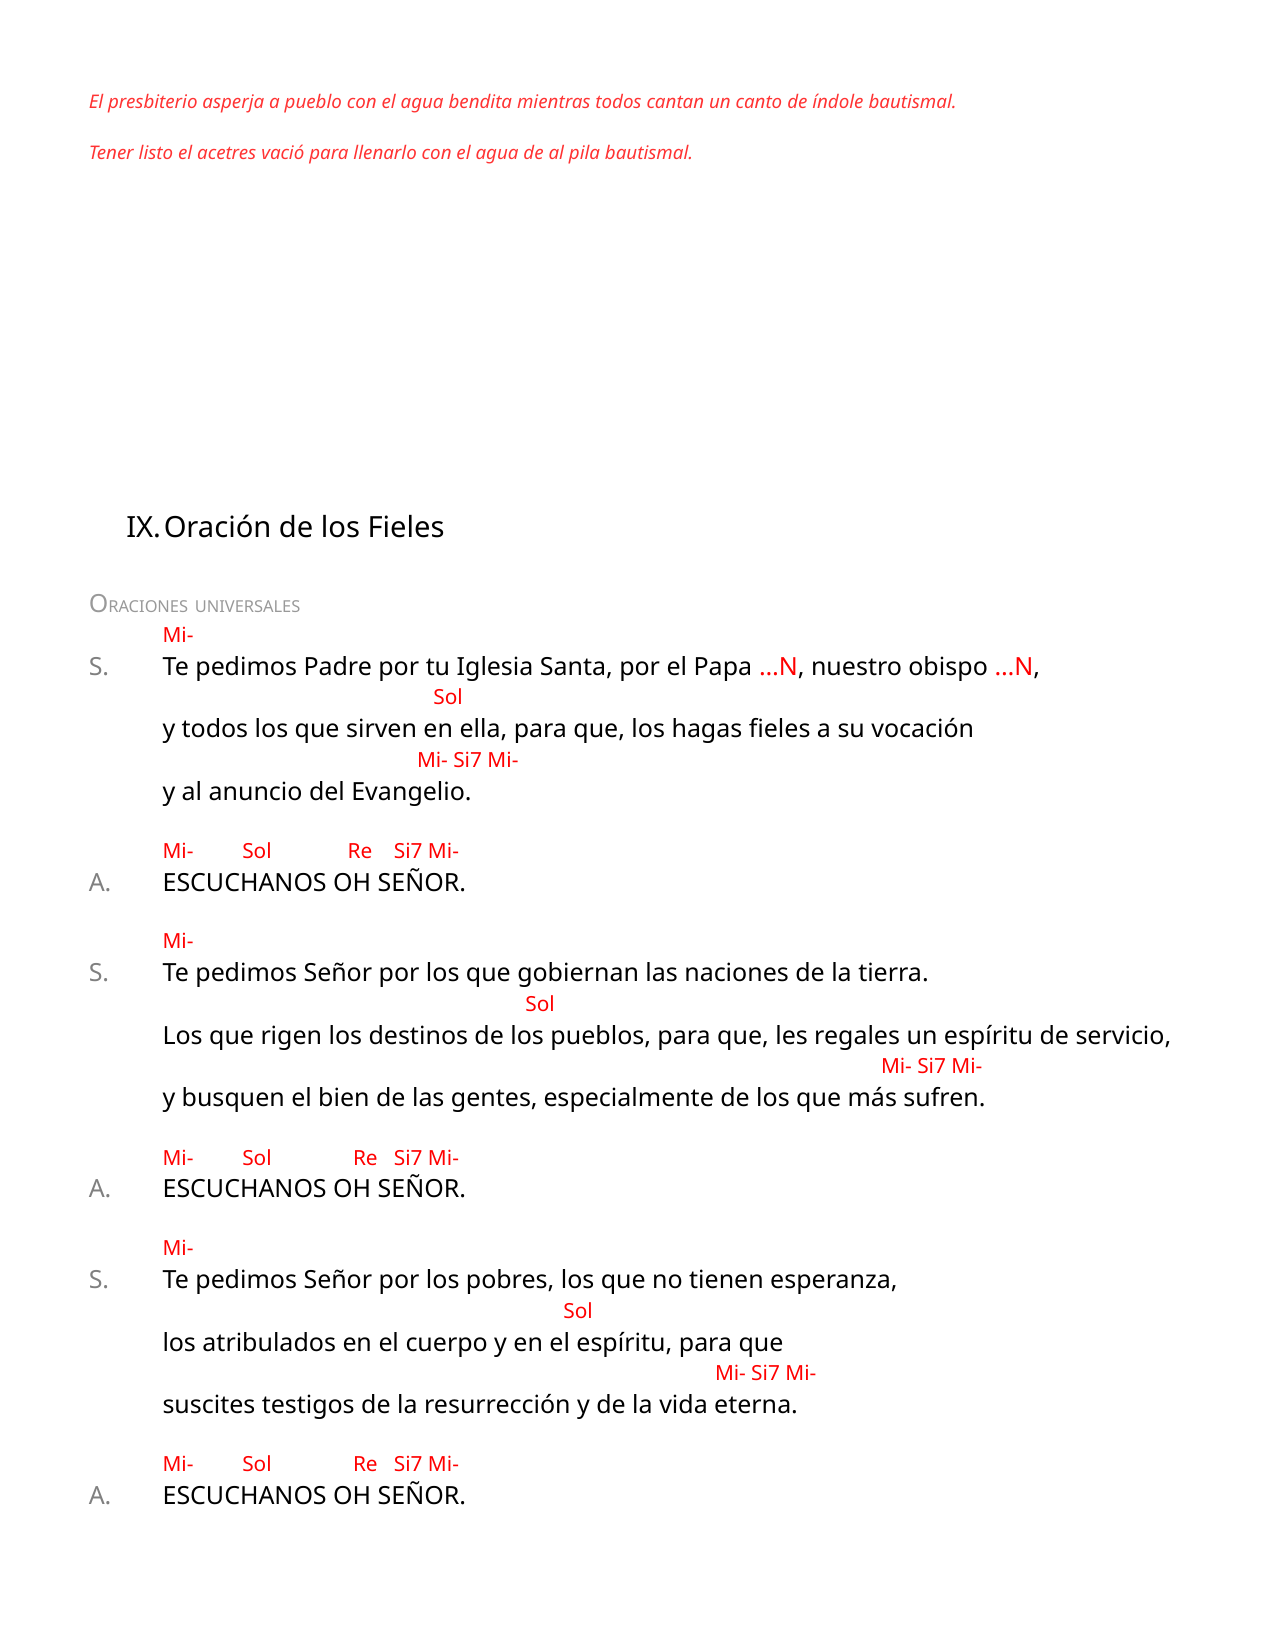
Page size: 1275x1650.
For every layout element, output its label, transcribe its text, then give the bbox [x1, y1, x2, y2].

text A. ESCUCHANOS OH SEÑOR. [88, 1171, 1186, 1205]
text Mi- [88, 620, 1186, 648]
text los atribulados en el cuerpo y en el espíritu, para que [88, 1324, 1186, 1358]
text A. ESCUCHANOS OH SEÑOR. [88, 1478, 1186, 1512]
text Mi- [88, 1233, 1186, 1262]
text suscites testigos de la resurrección y de la vida eterna. [88, 1387, 1186, 1421]
text y busquen el bien de las gentes, especialmente de los que más sufren. [88, 1080, 1186, 1114]
text Mi- Sol Re Si7 Mi- [88, 836, 1186, 864]
text S. Te pedimos Señor por los pobres, los que no tienen esperanza, [88, 1262, 1186, 1296]
text Los que rigen los destinos de los pueblos, para que, les regales un espíritu de servicio, [88, 1018, 1186, 1052]
list Oración de los Fieles [126, 506, 1186, 546]
text Mi- Si7 Mi- [88, 745, 1186, 773]
text S. Te pedimos Señor por los que gobiernan las naciones de la tierra. [88, 955, 1186, 989]
text Mi- Sol Re Si7 Mi- [88, 1449, 1186, 1478]
text Mi- [88, 927, 1186, 955]
text Mi- Sol Re Si7 Mi- [88, 1143, 1186, 1171]
text A. ESCUCHANOS OH SEÑOR. [88, 864, 1186, 898]
text S. Te pedimos Padre por tu Iglesia Santa, por el Papa …N, nuestro obispo …N, [88, 648, 1186, 682]
text y al anuncio del Evangelio. [88, 773, 1186, 807]
text Sol [88, 1296, 1186, 1324]
text Sol [88, 989, 1186, 1018]
text y todos los que sirven en ella, para que, los hagas fieles a su vocación [88, 711, 1186, 745]
text Oraciones universales [88, 586, 1186, 620]
text Mi- Si7 Mi- [88, 1358, 1186, 1387]
text Tener listo el acetres vació para llenarlo con el agua de al pila bautismal. [88, 139, 1186, 165]
text Sol [88, 682, 1186, 711]
text El presbiterio asperja a pueblo con el agua bendita mientras todos cantan un canto de índole bautismal. [88, 88, 1186, 114]
text Mi- Si7 Mi- [162, 1052, 1186, 1080]
